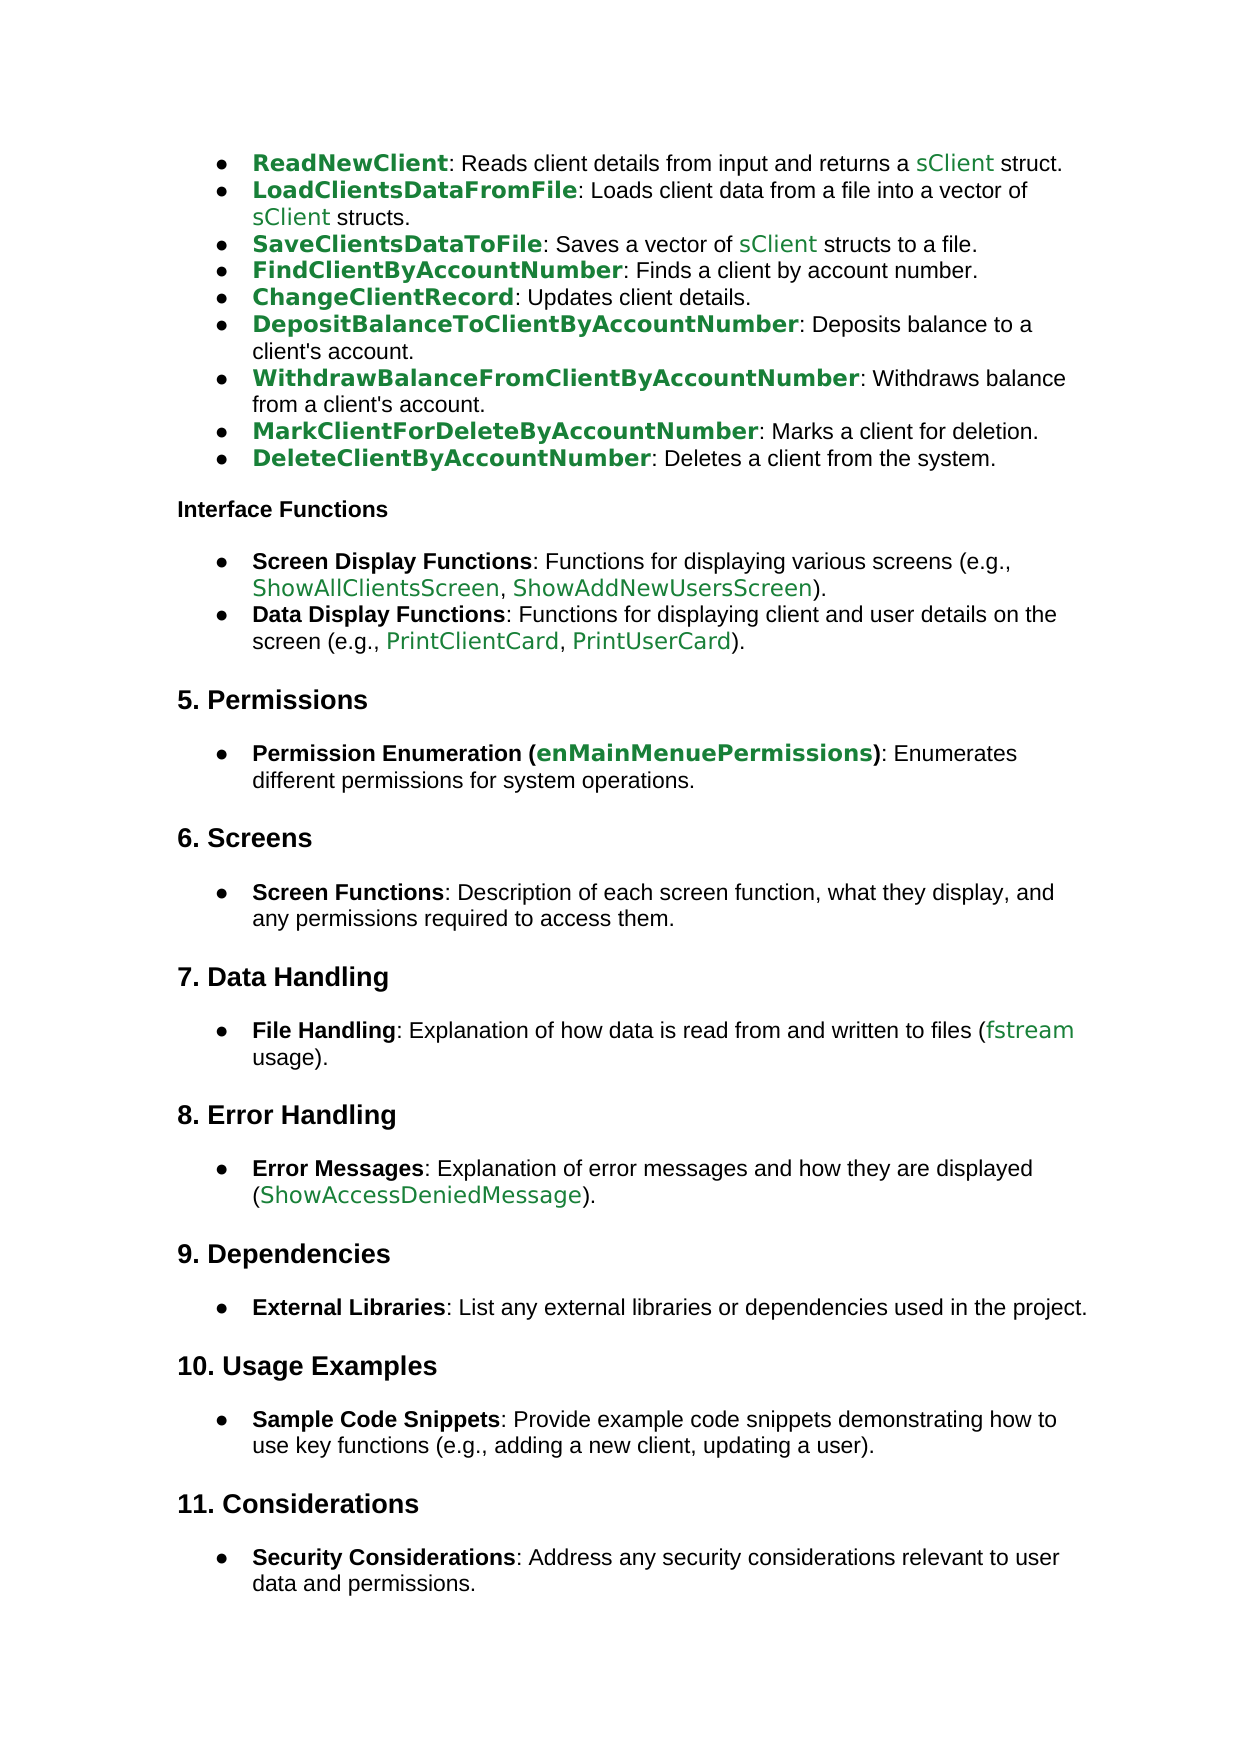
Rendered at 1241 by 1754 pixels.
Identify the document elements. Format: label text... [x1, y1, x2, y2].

list External Libraries: List any external libraries or dependencies used in the project. [214, 1294, 1090, 1320]
subtitle 5. Permissions [177, 684, 1090, 715]
subtitle 10. Usage Examples [177, 1349, 1090, 1381]
list FindClientByAccountNumber: Finds a client by account number. [214, 257, 1090, 284]
list LoadClientsDataFromFile: Loads client data from a file into a vector of sClient structs. [214, 177, 1090, 231]
subtitle 9. Dependencies [177, 1238, 1090, 1269]
list Sample Code Snippets: Provide example code snippets demonstrating how to use key functions (e.g., adding a new client, updating a user). [214, 1406, 1090, 1458]
list SaveClientsDataToFile: Saves a vector of sClient structs to a file. [214, 231, 1090, 257]
list Error Messages: Explanation of error messages and how they are displayed (ShowAccessDeniedMessage). [214, 1155, 1090, 1209]
subtitle 8. Error Handling [177, 1099, 1090, 1130]
list Screen Functions: Description of each screen function, what they display, and any permissions required to access them. [214, 879, 1090, 931]
list DepositBalanceToClientByAccountNumber: Deposits balance to a client's account. [214, 311, 1090, 364]
list Data Display Functions: Functions for displaying client and user details on the screen (e.g., PrintClientCard, PrintUserCard). [214, 601, 1090, 654]
list MarkClientForDeleteByAccountNumber: Marks a client for deletion. [214, 418, 1090, 444]
list Permission Enumeration (enMainMenuePermissions): Enumerates different permissions for system operations. [214, 740, 1090, 793]
list DeleteClientByAccountNumber: Deletes a client from the system. [214, 444, 1090, 471]
subtitle 6. Screens [177, 822, 1090, 854]
list ReadNewClient: Reads client details from input and returns a sClient struct. [214, 150, 1090, 177]
subtitle 11. Considerations [177, 1488, 1090, 1519]
list WithdrawBalanceFromClientByAccountNumber: Withdraws balance from a client's account. [214, 364, 1090, 418]
list Screen Display Functions: Functions for displaying various screens (e.g., ShowAllClientsScreen, ShowAddNewUsersScreen). [214, 548, 1090, 601]
list File Handling: Explanation of how data is read from and written to files (fstream usage). [214, 1017, 1090, 1070]
list ChangeClientRecord: Updates client details. [214, 284, 1090, 311]
subtitle 7. Data Handling [177, 961, 1090, 992]
list Security Considerations: Address any security considerations relevant to user data and permissions. [214, 1544, 1090, 1597]
subtitle Interface Functions [177, 496, 1090, 523]
